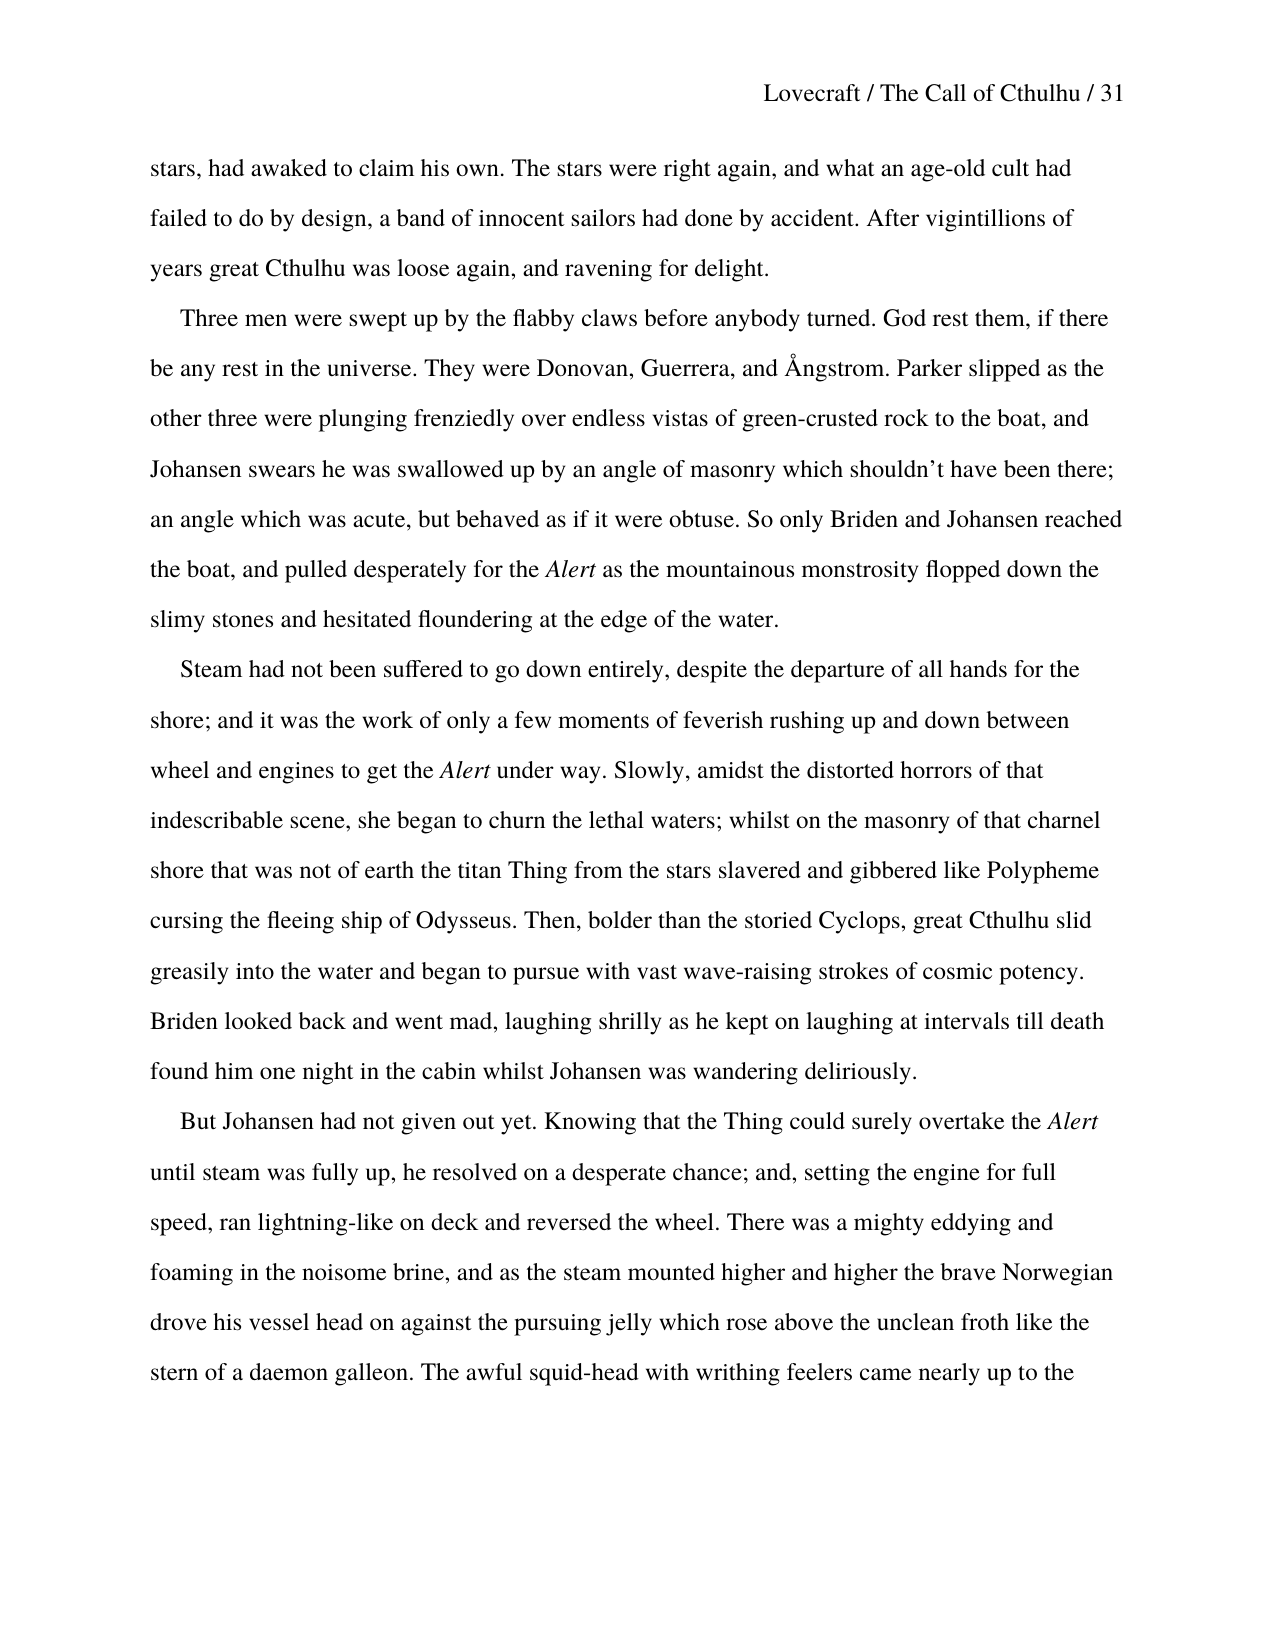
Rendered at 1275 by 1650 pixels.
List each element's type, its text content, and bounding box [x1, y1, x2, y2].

text Three men were swept up by the flabby claws before anybody turned. God rest them, if there be any rest in the universe. They were Donovan, Guerrera, and Ångstrom. Parker slipped as the other three were plunging frenziedly over endless vistas of green-crusted rock to the boat, and Johansen swears he was swallowed up by an angle of masonry which shouldn’t have been there; an angle which was acute, but behaved as if it were obtuse. So only Briden and Johansen reached the boat, and pulled desperately for the Alert as the mountainous monstrosity flopped down the slimy stones and hesitated floundering at the edge of the water. [150, 300, 1125, 635]
text But Johansen had not given out yet. Knowing that the Thing could surely overtake the Alert until steam was fully up, he resolved on a desperate chance; and, setting the engine for full speed, ran lightning-like on deck and reversed the wheel. There was a mighty eddying and foaming in the noisome brine, and as the steam mounted higher and higher the brave Norwegian drove his vessel head on against the pursuing jelly which rose above the unclean froth like the stern of a daemon galleon. The awful squid-head with writhing feelers came nearly up to the [150, 1103, 1125, 1387]
text Steam had not been suffered to go down entirely, despite the departure of all hands for the shore; and it was the work of only a few moments of feverish rushing up and down between wheel and engines to get the Alert under way. Slowly, amidst the distorted horrors of that indescribable scene, she began to churn the lethal waters; whilst on the masonry of that charnel shore that was not of earth the titan Thing from the stars slavered and gibbered like Polypheme cursing the fleeing ship of Odysseus. Then, bolder than the storied Cyclops, great Cthulhu slid greasily into the water and began to pursue with vast wave-raising strokes of cosmic potency. Briden looked back and went mad, laughing shrilly as he kept on laughing at intervals till death found him one night in the cabin whilst Johansen was wandering deliriously. [150, 652, 1125, 1086]
text stars, had awaked to claim his own. The stars were right again, and what an age-old cult had failed to do by design, a band of innocent sailors had done by accident. After vigintillions of years great Cthulhu was loose again, and ravening for delight. [150, 150, 1125, 284]
